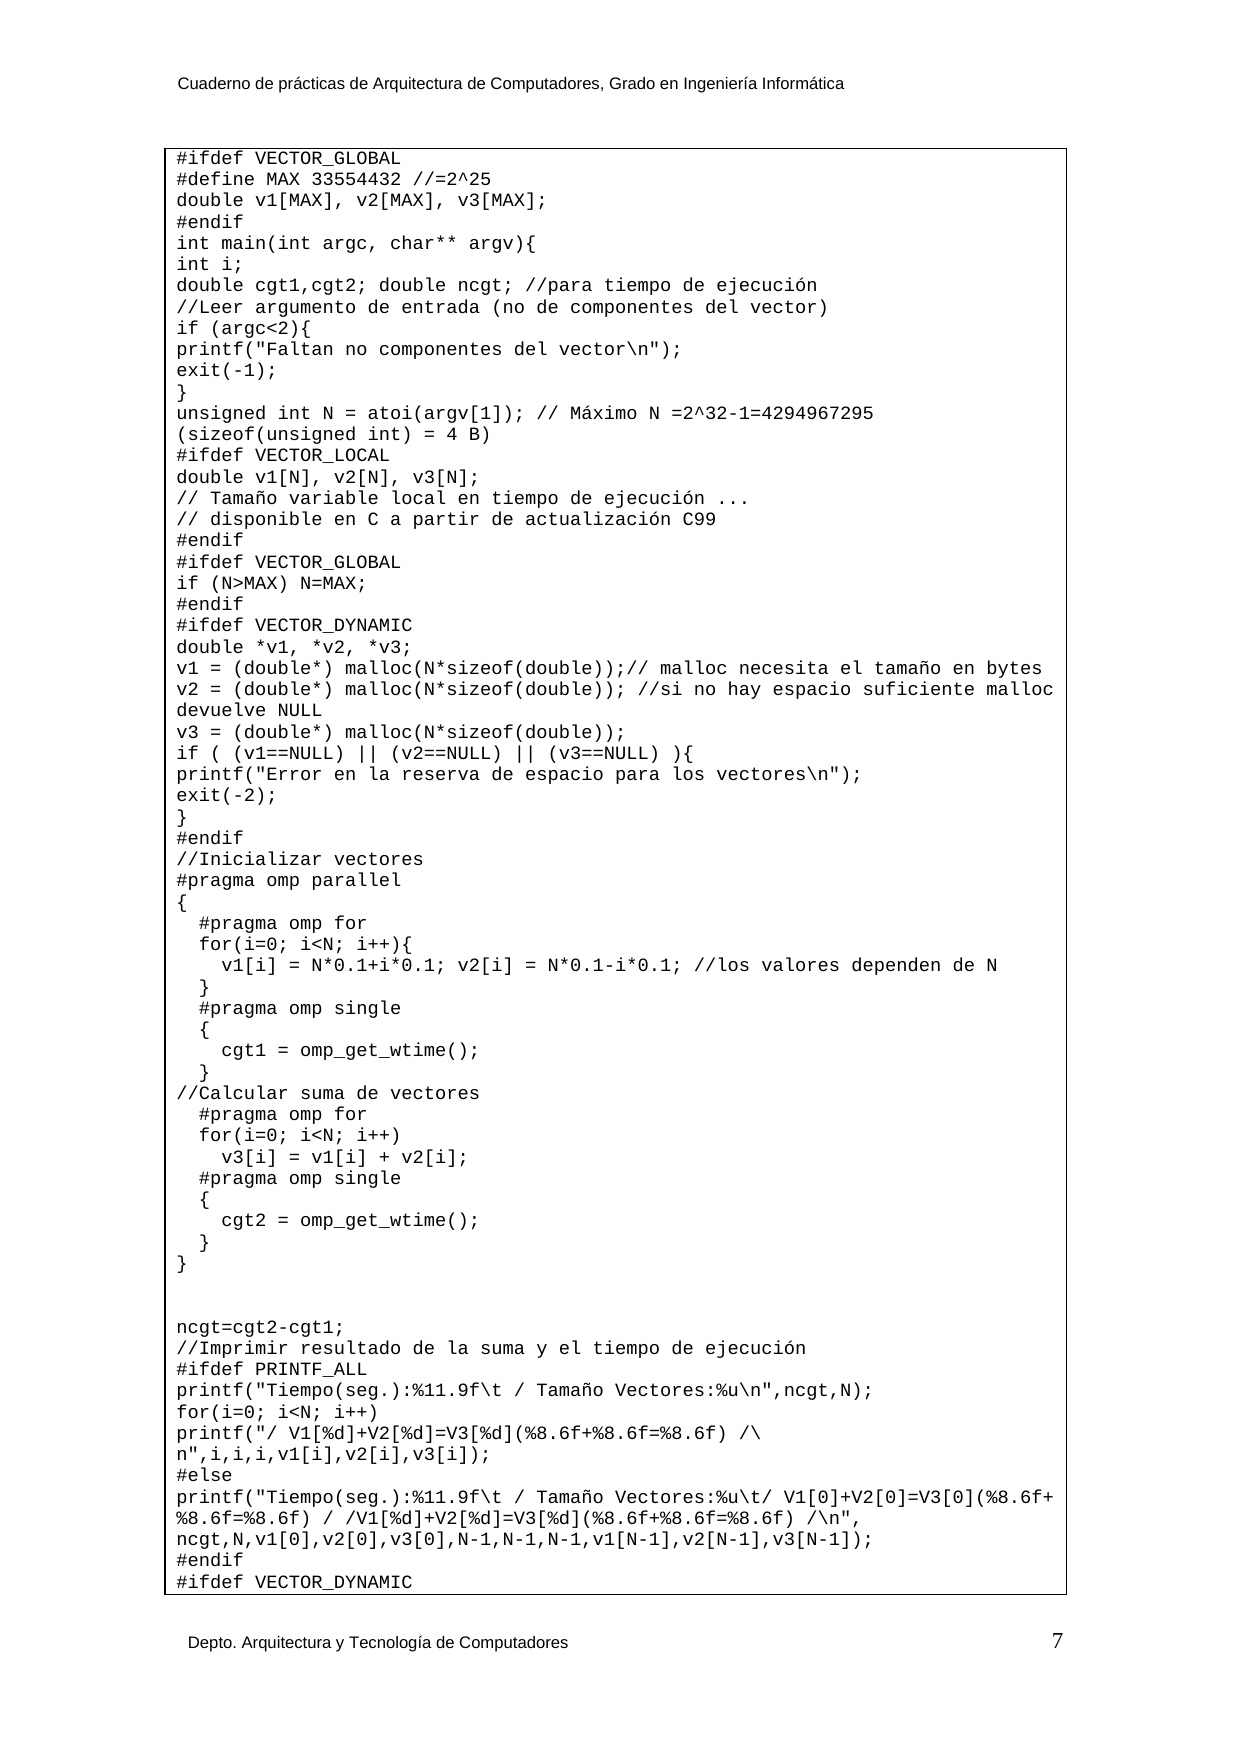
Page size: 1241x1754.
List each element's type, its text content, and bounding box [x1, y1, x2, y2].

table_header #ifdef VECTOR_GLOBAL #define MAX 33554432 //=2^25 double v1[MAX], v2[MAX], v3[MAX]; #endif int main(int argc, char** argv){ int i; double cgt1,cgt2; double ncgt; //para tiempo de ejecución //Leer argumento de entrada (no de componentes del vector) if (argc<2){ printf("Faltan no componentes del vector\n"); exit(-1); } unsigned int N = atoi(argv[1]); // Máximo N =2^32-1=4294967295 (sizeof(unsigned int) = 4 B) #ifdef VECTOR_LOCAL double v1[N], v2[N], v3[N]; // Tamaño variable local en tiempo de ejecución ... // disponible en C a partir de actualización C99 #endif #ifdef VECTOR_GLOBAL if (N>MAX) N=MAX; #endif #ifdef VECTOR_DYNAMIC double *v1, *v2, *v3; v1 = (double*) malloc(N*sizeof(double));// malloc necesita el tamaño en bytes v2 = (double*) malloc(N*sizeof(double)); //si no hay espacio suficiente malloc devuelve NULL v3 = (double*) malloc(N*sizeof(double)); if ( (v1==NULL) || (v2==NULL) || (v3==NULL) ){ printf("Error en la reserva de espacio para los vectores\n"); exit(-2); } #endif //Inicializar vectores #pragma omp parallel { #pragma omp for for(i=0; i<N; i++){ v1[i] = N*0.1+i*0.1; v2[i] = N*0.1-i*0.1; //los valores dependen de N } #pragma omp single { cgt1 = omp_get_wtime(); } //Calcular suma de vectores #pragma omp for for(i=0; i<N; i++) v3[i] = v1[i] + v2[i]; #pragma omp single { cgt2 = omp_get_wtime(); } } ncgt=cgt2-cgt1; //Imprimir resultado de la suma y el tiempo de ejecución #ifdef PRINTF_ALL printf("Tiempo(seg.):%11.9f\t / Tamaño Vectores:%u\n",ncgt,N); for(i=0; i<N; i++) printf("/ V1[%d]+V2[%d]=V3[%d](%8.6f+%8.6f=%8.6f) /\n",i,i,i,v1[i],v2[i],v3[i]); #else printf("Tiempo(seg.):%11.9f\t / Tamaño Vectores:%u\t/ V1[0]+V2[0]=V3[0](%8.6f+%8.6f=%8.6f) / /V1[%d]+V2[%d]=V3[%d](%8.6f+%8.6f=%8.6f) /\n", ncgt,N,v1[0],v2[0],v3[0],N-1,N-1,N-1,v1[N-1],v2[N-1],v3[N-1]); #endif #ifdef VECTOR_DYNAMIC [166, 149, 1066, 1594]
